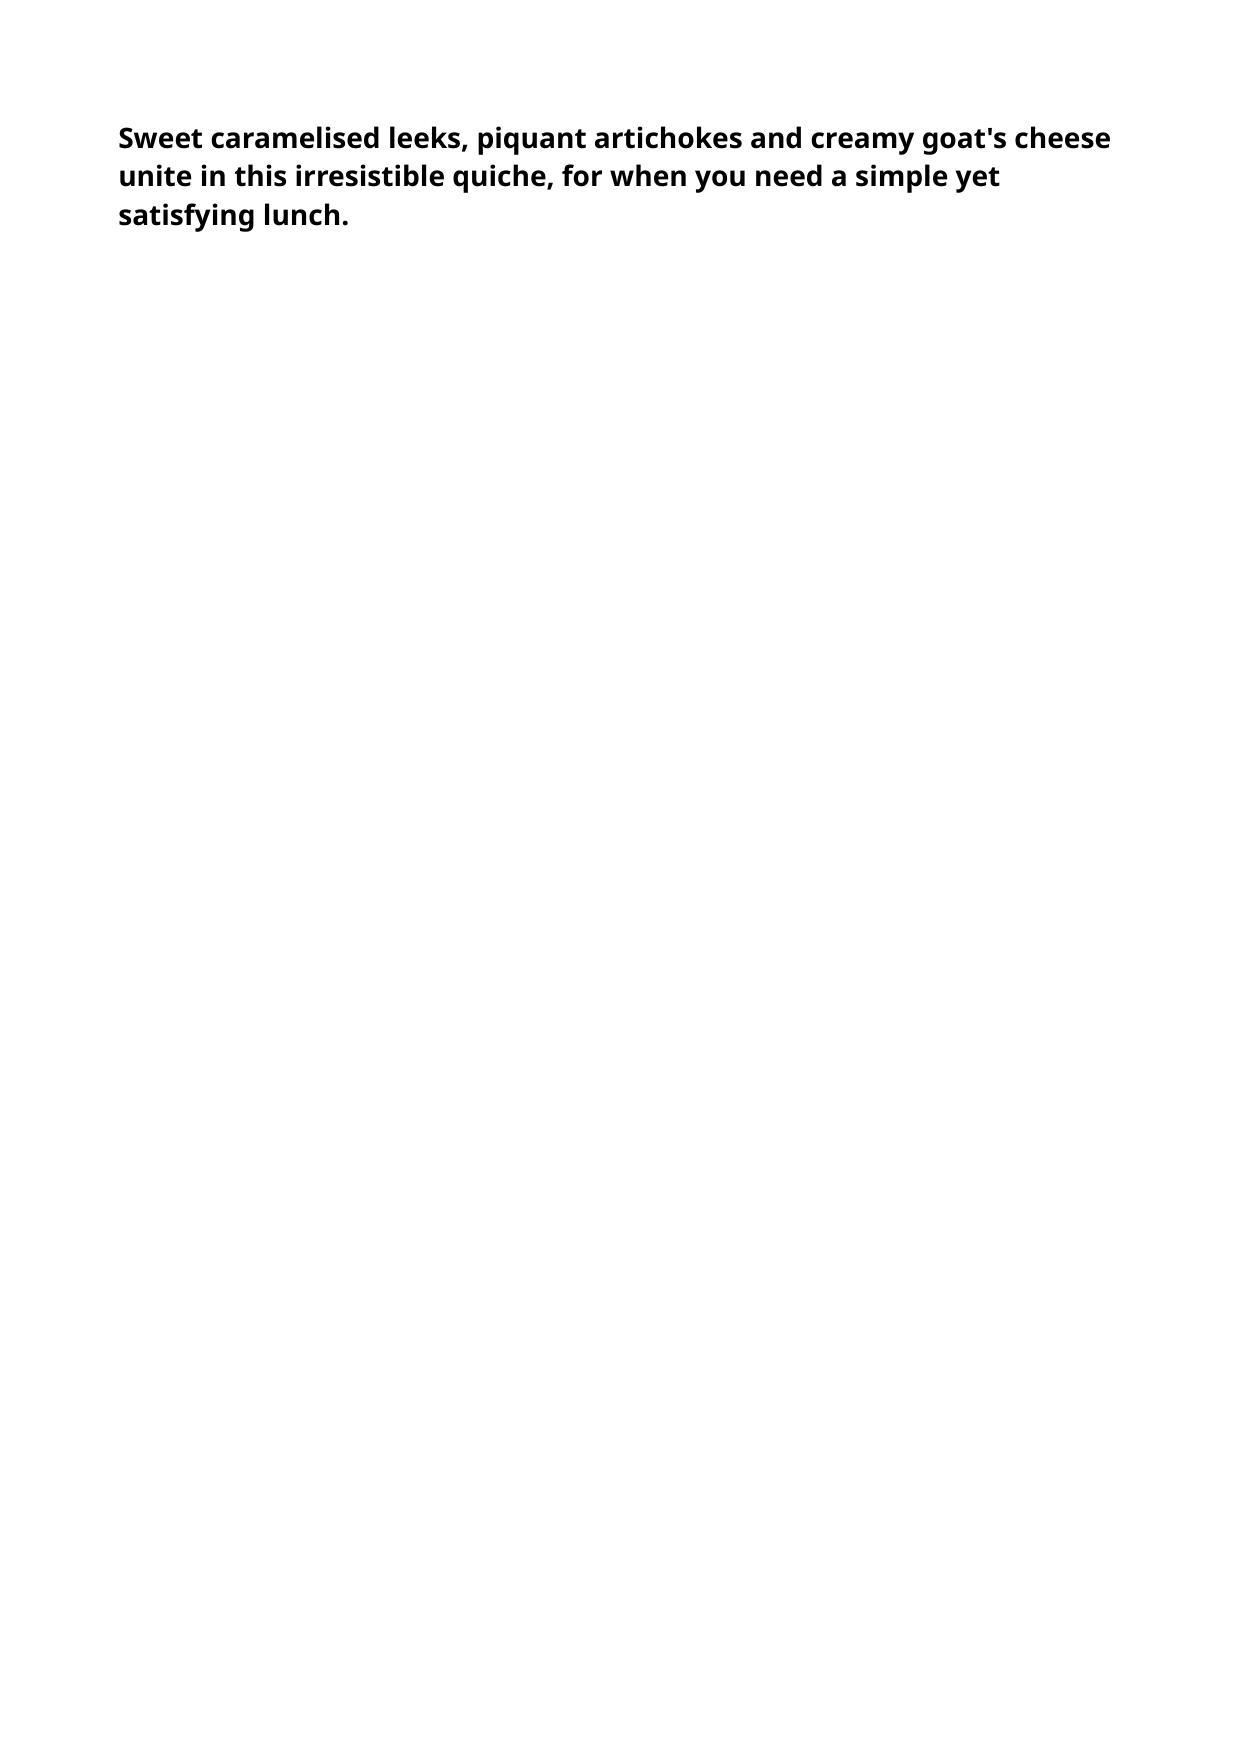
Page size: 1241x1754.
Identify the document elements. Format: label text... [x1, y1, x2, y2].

text Sweet caramelised leeks, piquant artichokes and creamy goat's cheese unite in this irresistible quiche, for when you need a simple yet satisfying lunch. [118, 118, 1122, 233]
